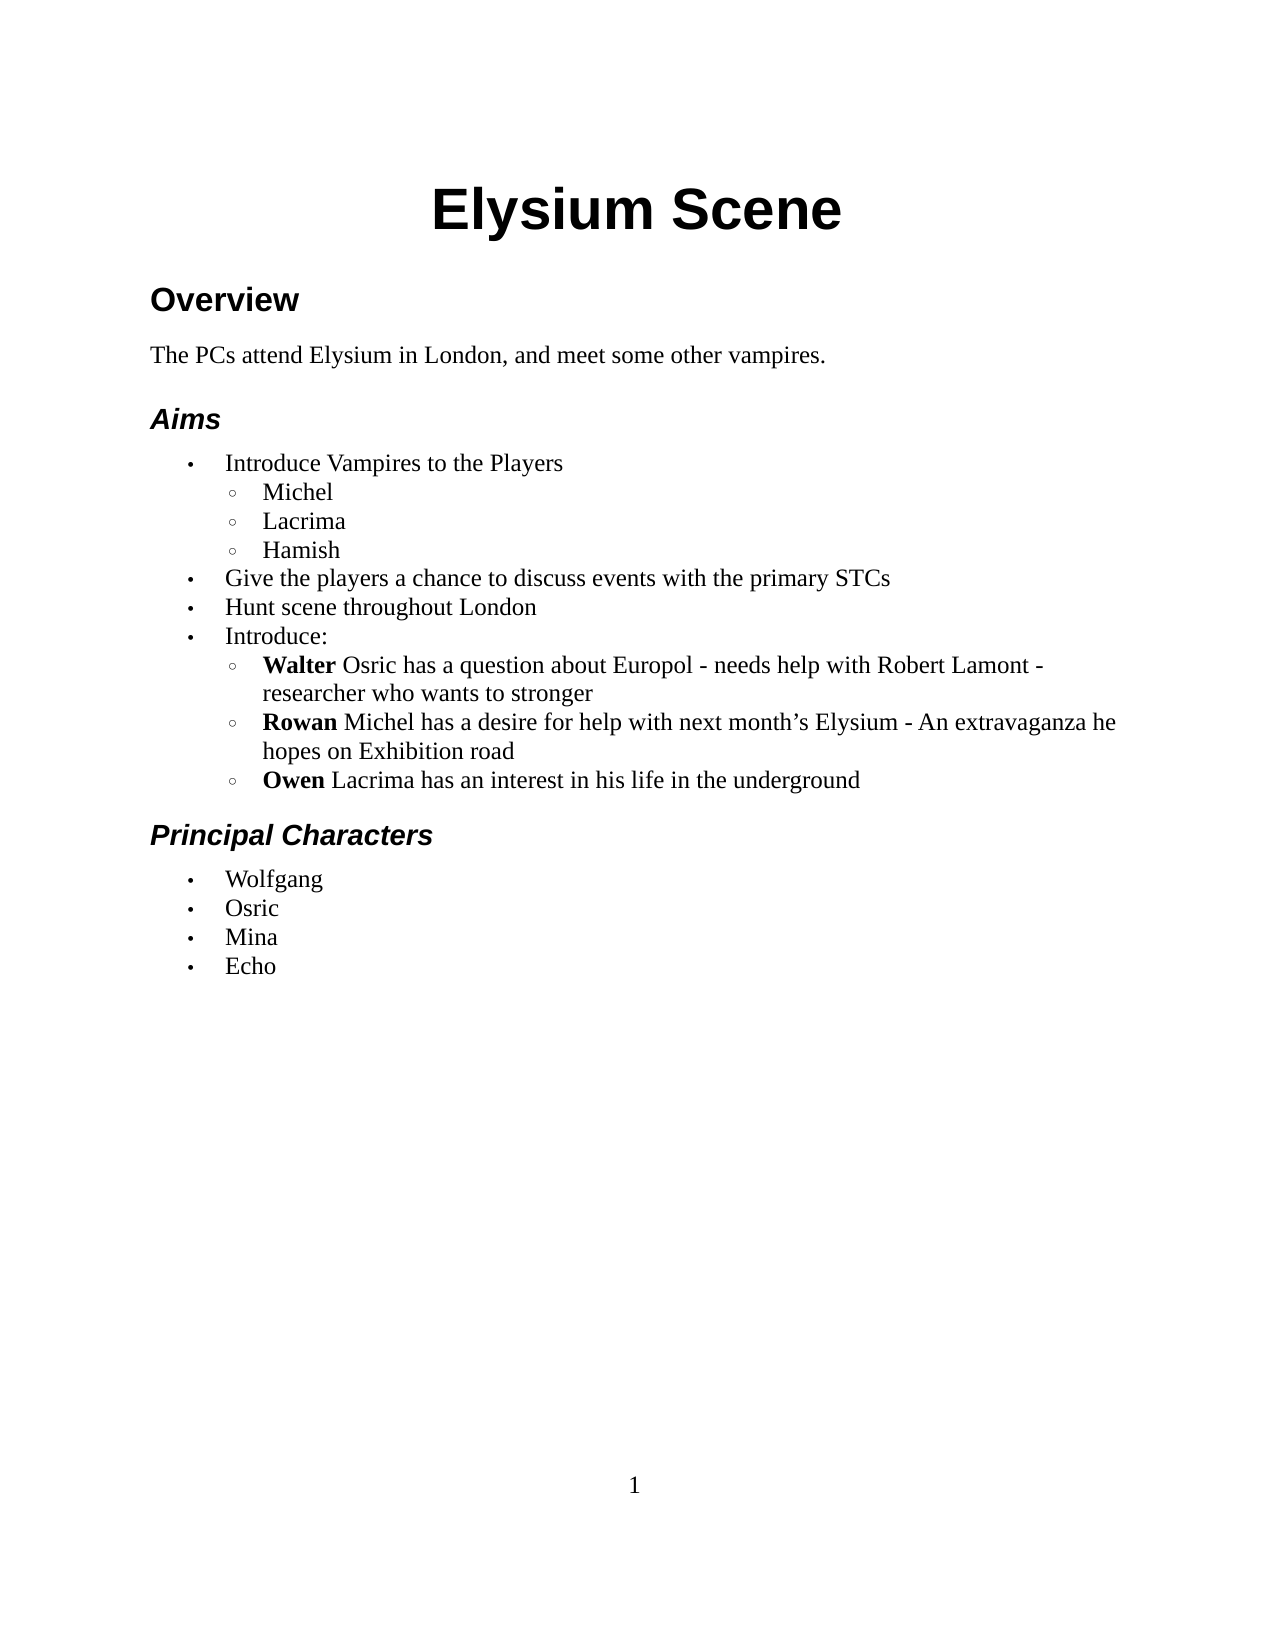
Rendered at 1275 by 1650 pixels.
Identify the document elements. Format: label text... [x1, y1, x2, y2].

subtitle Aims [150, 402, 1125, 436]
list Lacrima [225, 506, 1125, 535]
list Mina [187, 922, 1125, 951]
list Introduce: [187, 621, 1125, 650]
text The PCs attend Elysium in London, and meet some other vampires. [150, 340, 1125, 368]
subtitle Principal Characters [150, 818, 1125, 852]
list Hunt scene throughout London [187, 592, 1125, 621]
list Michel [225, 477, 1125, 506]
list Wolfgang [187, 864, 1125, 893]
title Elysium Scene [150, 175, 1125, 242]
subtitle Overview [150, 279, 1125, 318]
list Walter Osric has a question about Europol - needs help with Robert Lamont - researcher who wants to stronger [225, 650, 1125, 707]
list Rowan Michel has a desire for help with next month’s Elysium - An extravaganza he hopes on Exhibition road [225, 707, 1125, 765]
list Osric [187, 893, 1125, 922]
list Introduce Vampires to the Players [187, 448, 1125, 477]
list Owen Lacrima has an interest in his life in the underground [225, 765, 1125, 793]
list Hamish [225, 535, 1125, 563]
list Give the players a chance to discuss events with the primary STCs [187, 563, 1125, 592]
list Echo [187, 951, 1125, 979]
